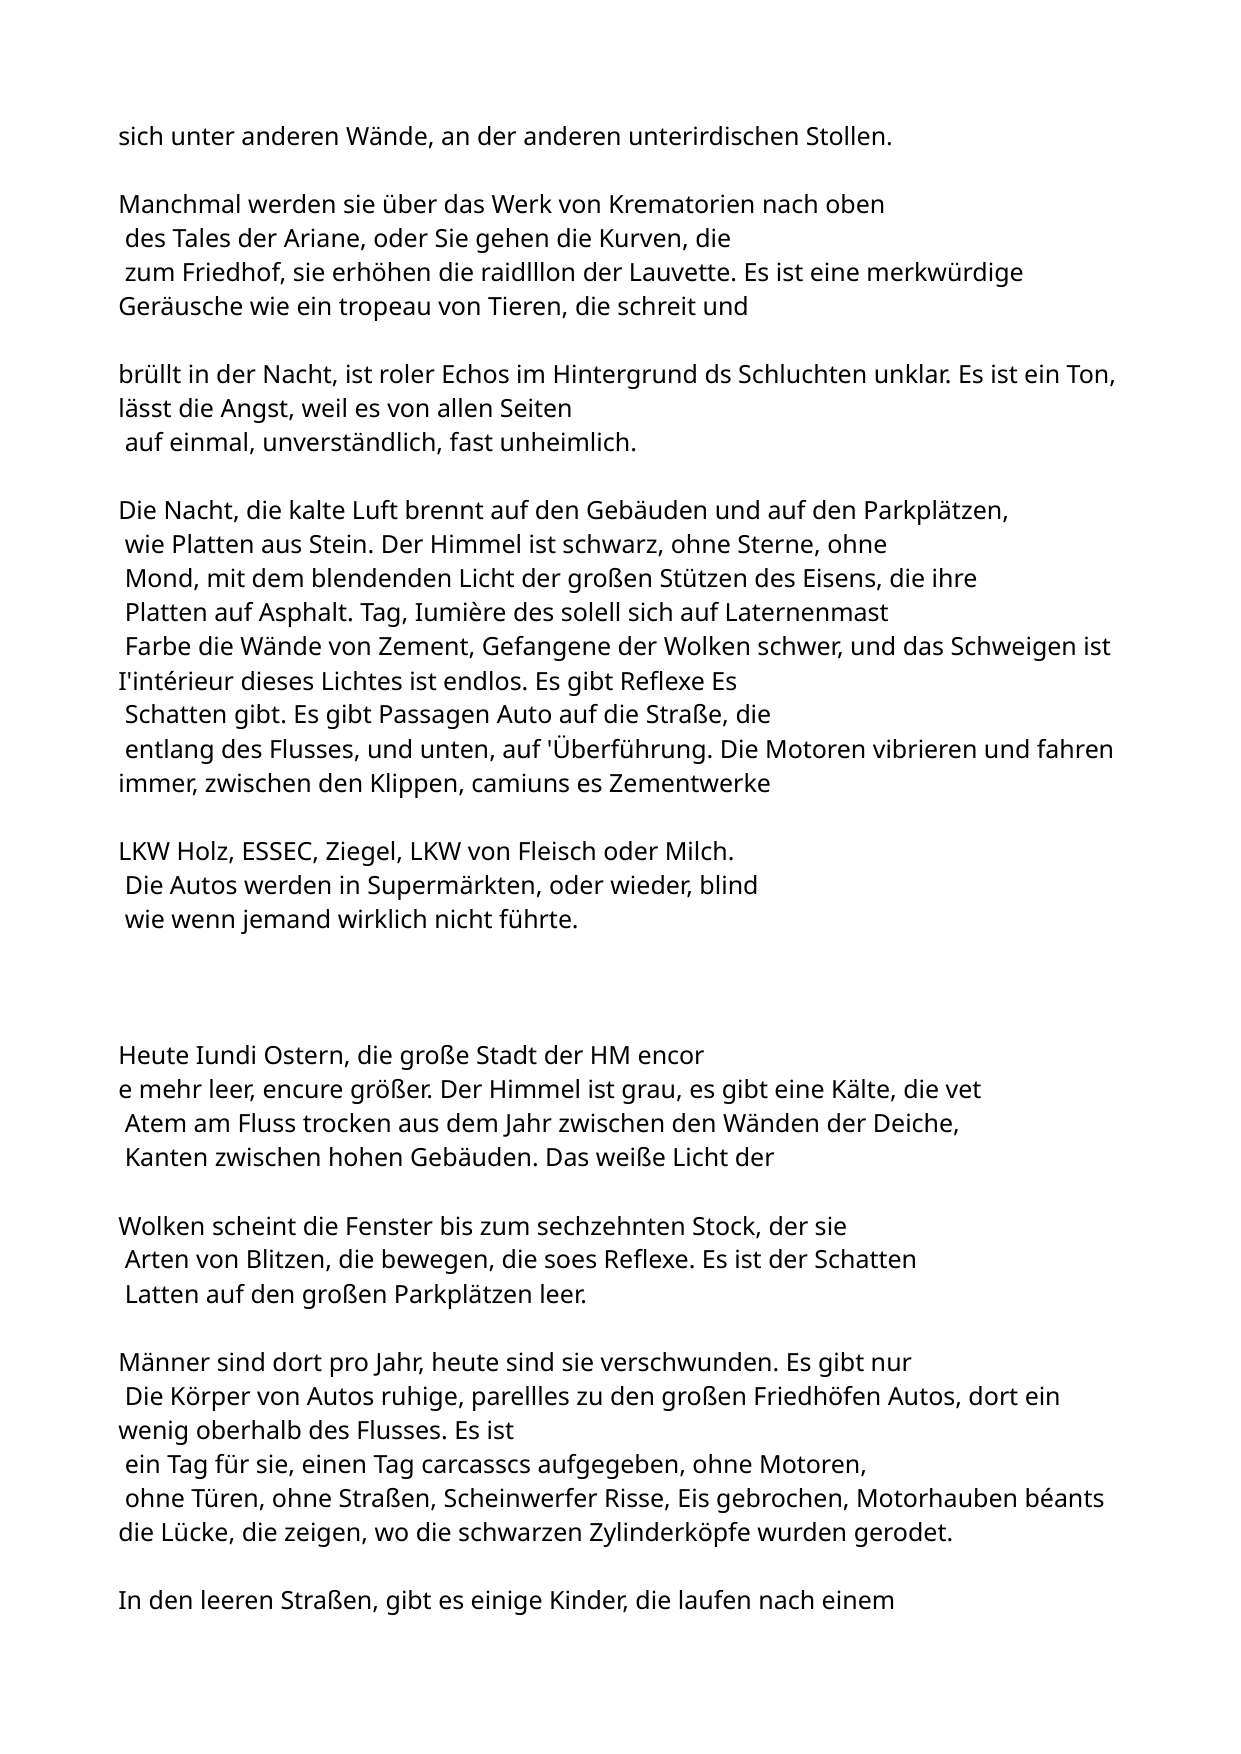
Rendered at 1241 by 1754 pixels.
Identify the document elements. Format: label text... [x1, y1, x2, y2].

text sich unter anderen Wände, an der anderen unterirdischen Stollen. Manchmal werden sie über das Werk von Krematorien nach oben des Tales der Ariane, oder Sie gehen die Kurven, die zum Friedhof, sie erhöhen die raidlllon der Lauvette. Es ist eine merkwürdige Geräusche wie ein tropeau von Tieren, die schreit und brüllt in der Nacht, ist roler Echos im Hintergrund ds Schluchten unklar. Es ist ein Ton, lässt die Angst, weil es von allen Seiten auf einmal, unverständlich, fast unheimlich. Die Nacht, die kalte Luft brennt auf den Gebäuden und auf den Parkplätzen, wie Platten aus Stein. Der Himmel ist schwarz, ohne Sterne, ohne Mond, mit dem blendenden Licht der großen Stützen des Eisens, die ihre Platten auf Asphalt. Tag, Iumière des solell sich auf Laternenmast Farbe die Wände von Zement, Gefangene der Wolken schwer, und das Schweigen ist I'intérieur dieses Lichtes ist endlos. Es gibt Reflexe Es Schatten gibt. Es gibt Passagen Auto auf die Straße, die entlang des Flusses, und unten, auf 'Überführung. Die Motoren vibrieren und fahren immer, zwischen den Klippen, camiuns es Zementwerke LKW Holz, ESSEC, Ziegel, LKW von Fleisch oder Milch. Die Autos werden in Supermärkten, oder wieder, blind wie wenn jemand wirklich nicht führte. Heute Iundi Ostern, die große Stadt der HM encor e mehr leer, encure größer. Der Himmel ist grau, es gibt eine Kälte, die vet Atem am Fluss trocken aus dem Jahr zwischen den Wänden der Deiche, Kanten zwischen hohen Gebäuden. Das weiße Licht der Wolken scheint die Fenster bis zum sechzehnten Stock, der sie Arten von Blitzen, die bewegen, die soes Reflexe. Es ist der Schatten Latten auf den großen Parkplätzen leer. Männer sind dort pro Jahr, heute sind sie verschwunden. Es gibt nur Die Körper von Autos ruhige, parellles zu den großen Friedhöfen Autos, dort ein wenig oberhalb des Flusses. Es ist ein Tag für sie, einen Tag carcasscs aufgegeben, ohne Motoren, ohne Türen, ohne Straßen, Scheinwerfer Risse, Eis gebrochen, Motorhauben béants die Lücke, die zeigen, wo die schwarzen Zylinderköpfe wurden gerodet. In den leeren Straßen, gibt es einige Kinder, die laufen nach einem [118, 118, 1122, 1617]
